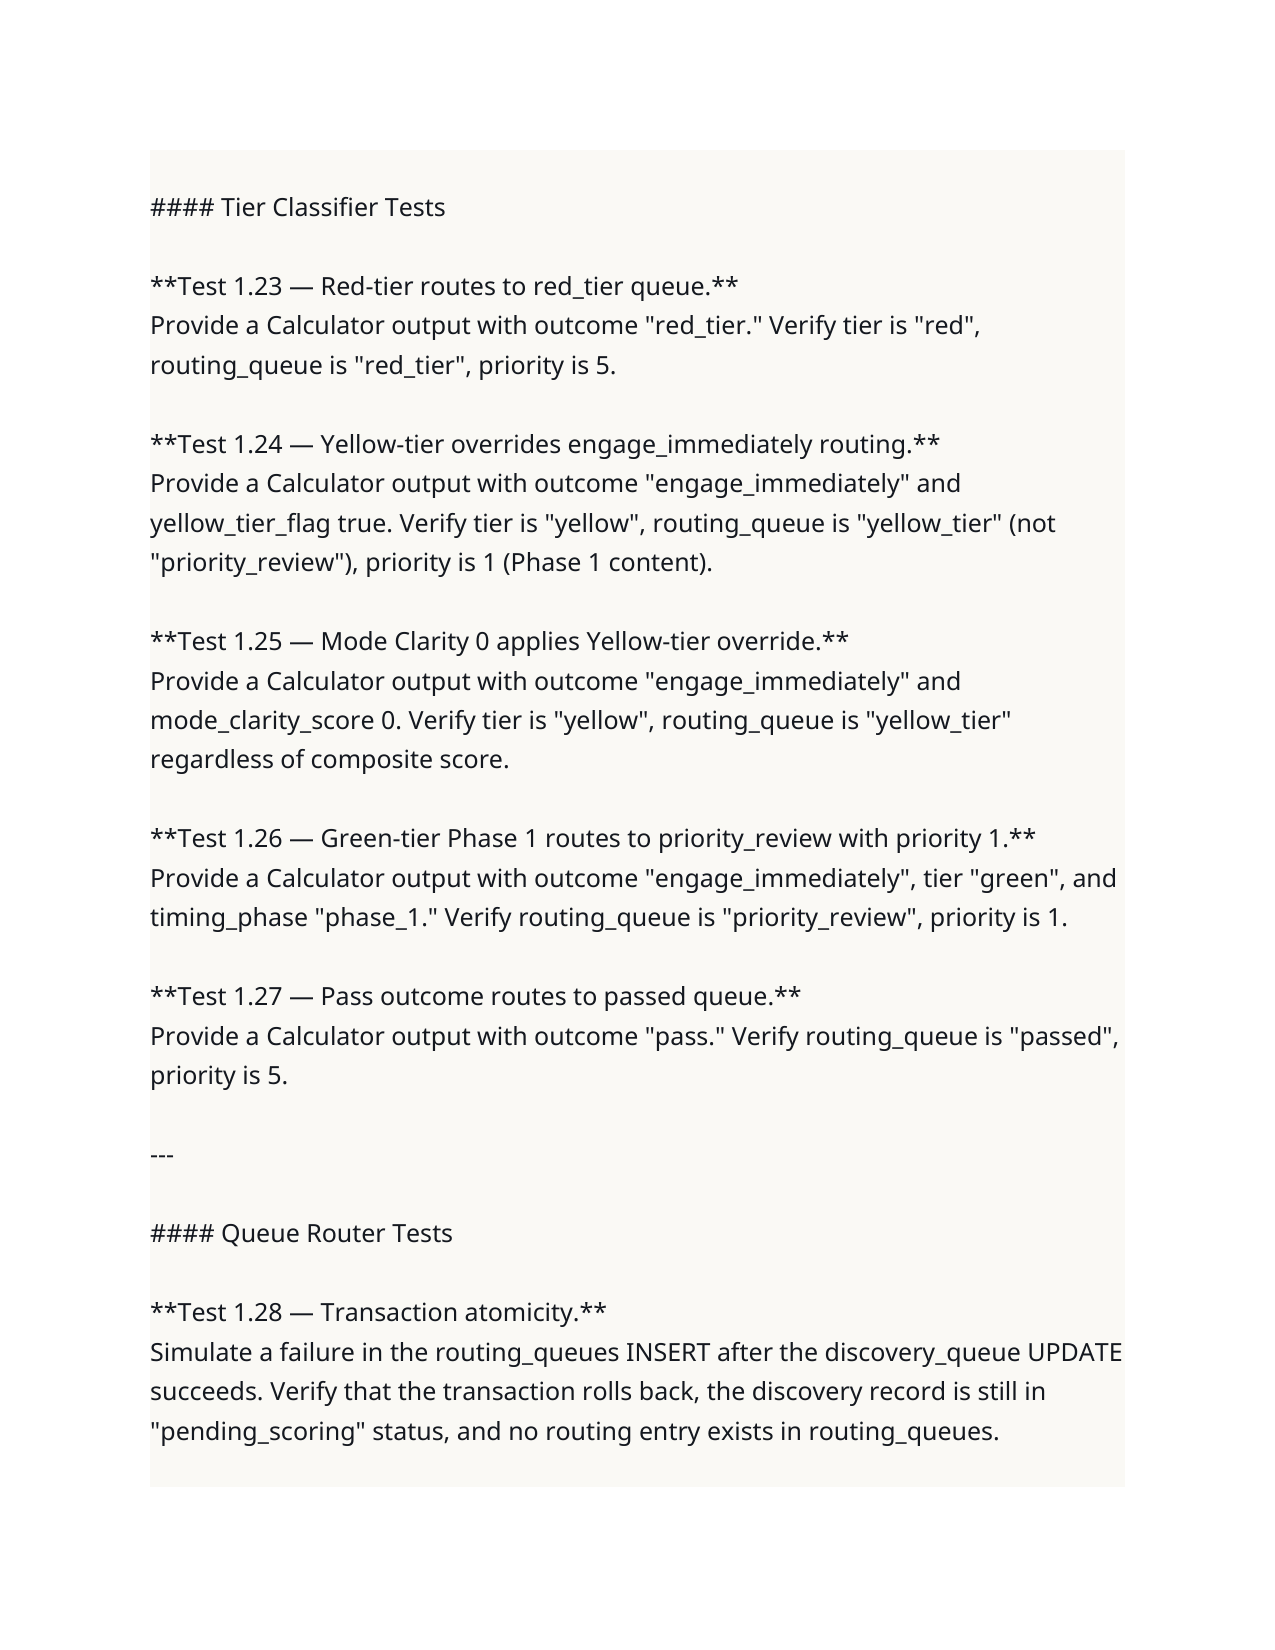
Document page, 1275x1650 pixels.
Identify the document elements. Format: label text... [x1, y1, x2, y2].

text --- #### Tier Classifier Tests **Test 1.23 — Red-tier routes to red_tier queue.** Provide a Calculator output with outcome "red_tier." Verify tier is "red", routing_queue is "red_tier", priority is 5. **Test 1.24 — Yellow-tier overrides engage_immediately routing.** Provide a Calculator output with outcome "engage_immediately" and yellow_tier_flag true. Verify tier is "yellow", routing_queue is "yellow_tier" (not "priority_review"), priority is 1 (Phase 1 content). **Test 1.25 — Mode Clarity 0 applies Yellow-tier override.** Provide a Calculator output with outcome "engage_immediately" and mode_clarity_score 0. Verify tier is "yellow", routing_queue is "yellow_tier" regardless of composite score. **Test 1.26 — Green-tier Phase 1 routes to priority_review with priority 1.** Provide a Calculator output with outcome "engage_immediately", tier "green", and timing_phase "phase_1." Verify routing_queue is "priority_review", priority is 1. **Test 1.27 — Pass outcome routes to passed queue.** Provide a Calculator output with outcome "pass." Verify routing_queue is "passed", priority is 5. --- #### Queue Router Tests **Test 1.28 — Transaction atomicity.** Simulate a failure in the routing_queues INSERT after the discovery_queue UPDATE succeeds. Verify that the transaction rolls back, the discovery record is still in "pending_scoring" status, and no routing entry exists in routing_queues. [150, 150, 1125, 1487]
